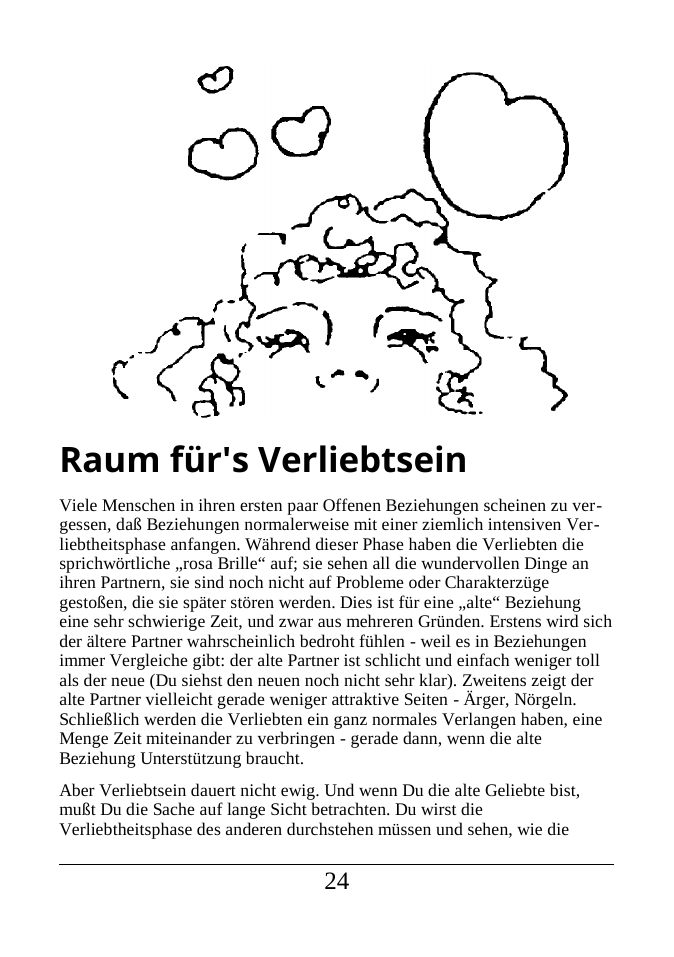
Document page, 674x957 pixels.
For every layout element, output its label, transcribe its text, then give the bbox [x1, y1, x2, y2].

text Viele Menschen in ihren ersten paar Offenen Beziehungen scheinen zu ver­gessen, daß Beziehungen normalerweise mit einer ziemlich intensiven Ver­liebtheitsphase anfangen. Während dieser Phase haben die Verliebten die sprichwörtliche „rosa Brille“ auf; sie sehen all die wundervollen Dinge an ihren Partnern, sie sind noch nicht auf Probleme oder Charakterzüge gestoßen, die sie später stören werden. Dies ist für eine „alte“ Beziehung eine sehr schwierige Zeit, und zwar aus mehreren Gründen. Erstens wird sich der ältere Partner wahrscheinlich bedroht fühlen - weil es in Beziehungen immer Ver­gleiche gibt: der alte Partner ist schlicht und einfach weniger toll als der neue (Du siehst den neuen noch nicht sehr klar). Zweitens zeigt der alte Partner viel­leicht gerade weniger attraktive Seiten - Ärger, Nörgeln. Schließlich werden die Verliebten ein ganz normales Verlangen haben, eine Menge Zeit mit­einan­der zu verbringen - gerade dann, wenn die alte Beziehung Unterstützung braucht. [59, 495, 614, 768]
subtitle Raum für's Verliebtsein [59, 59, 614, 483]
picture [104, 59, 569, 418]
text Aber Verliebtsein dauert nicht ewig. Und wenn Du die alte Geliebte bist, mußt Du die Sache auf lange Sicht betrachten. Du wirst die Verliebtheitsphase des anderen durchstehen müssen und sehen, wie die [59, 781, 614, 839]
